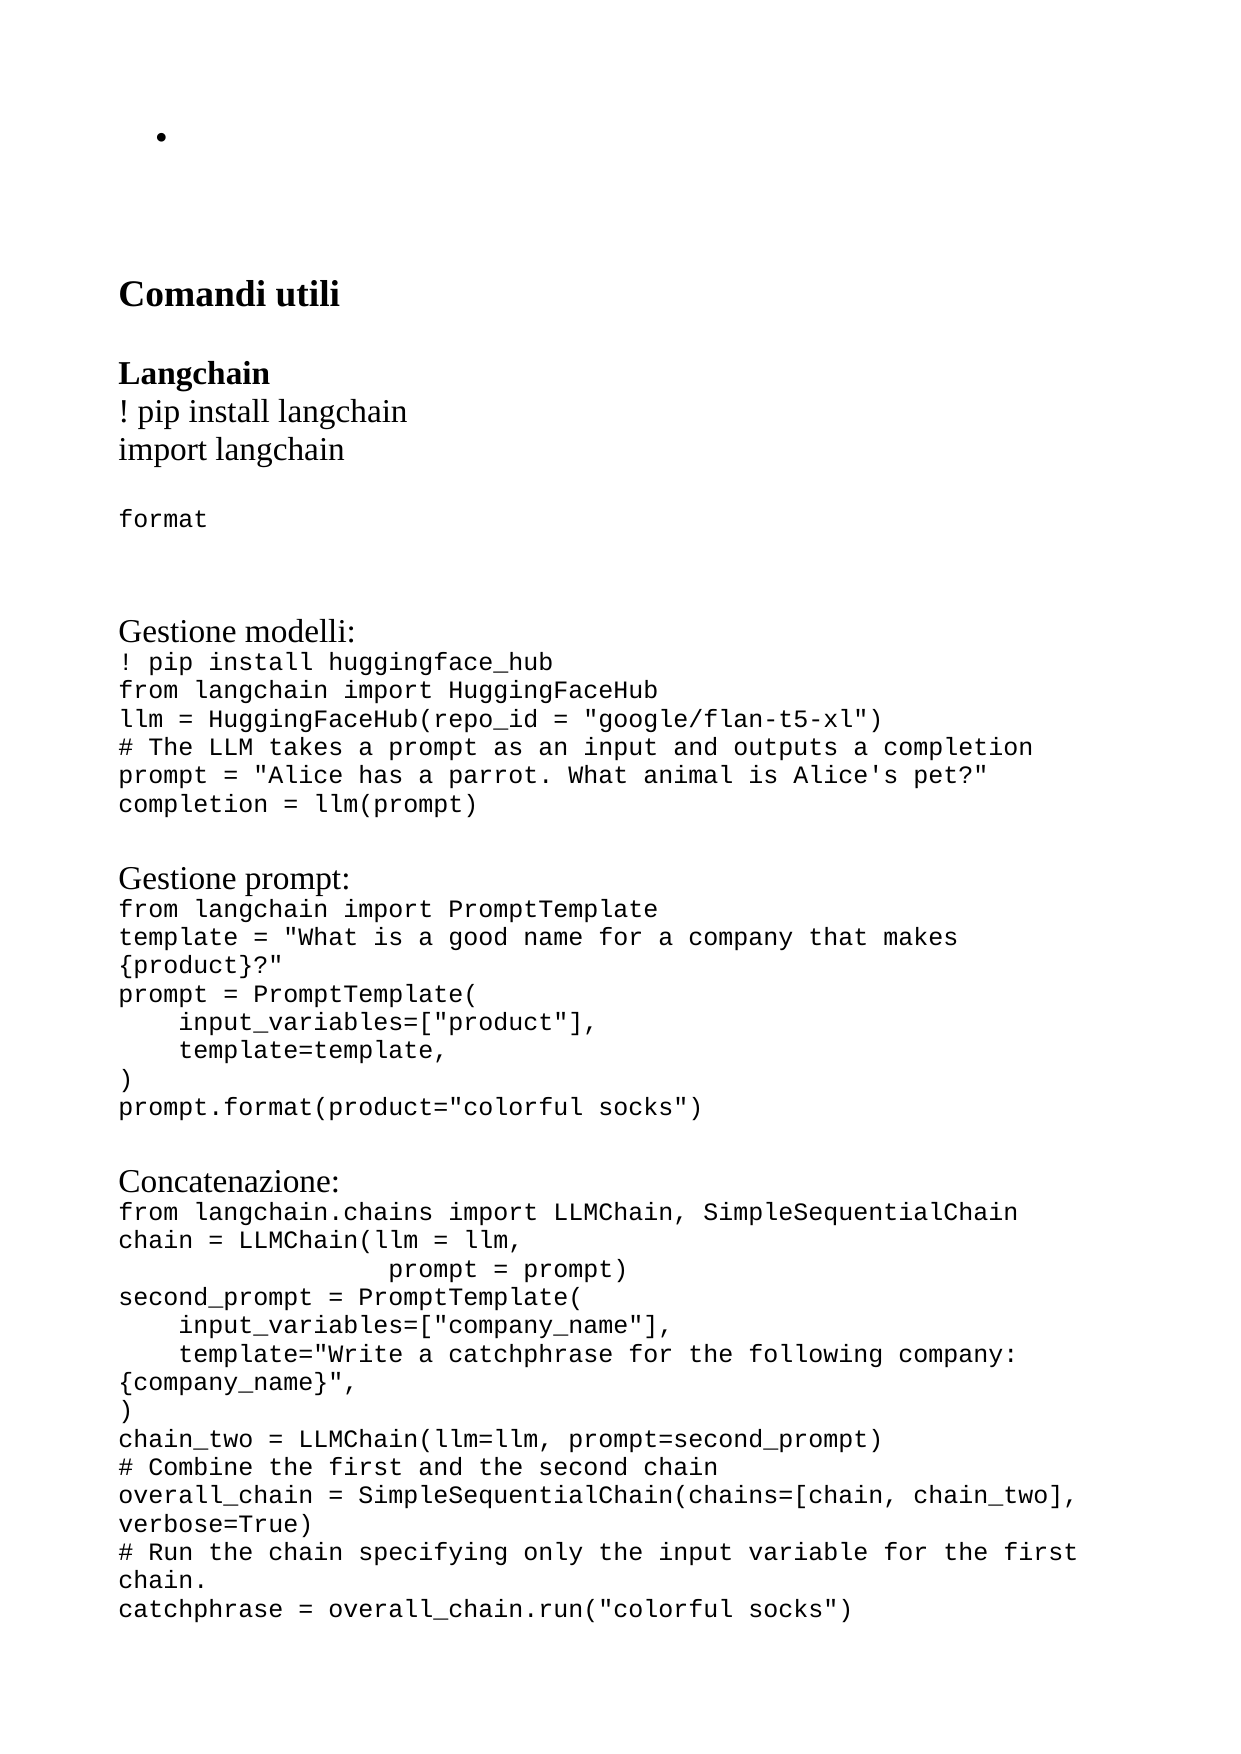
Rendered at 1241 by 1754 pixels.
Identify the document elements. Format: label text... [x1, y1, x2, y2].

text Gestione prompt: [118, 858, 1122, 896]
text chain_two = LLMChain(llm=llm, prompt=second_prompt) [118, 1426, 1122, 1454]
text Concatenazione: [118, 1161, 1122, 1199]
text prompt = prompt) [118, 1256, 1122, 1284]
text Langchain [118, 353, 1122, 391]
text Comandi utili [118, 271, 1122, 314]
text from langchain.chains import LLMChain, SimpleSequentialChain [118, 1199, 1122, 1228]
text ! pip install huggingface_hub [118, 649, 1122, 678]
text # The LLM takes a prompt as an input and outputs a completion [118, 734, 1122, 763]
text from langchain import HuggingFaceHub [118, 678, 1122, 706]
text template="Write a catchphrase for the following company: {company_name}", [118, 1341, 1122, 1398]
text catchphrase = overall_chain.run("colorful socks") [118, 1596, 1122, 1624]
text Gestione modelli: [118, 611, 1122, 649]
text import langchain [118, 429, 1122, 468]
text input_variables=["company_name"], [118, 1313, 1122, 1341]
text completion = llm(prompt) [118, 791, 1122, 819]
text prompt = PromptTemplate( [118, 981, 1122, 1009]
text template=template, [118, 1038, 1122, 1066]
text prompt = "Alice has a parrot. What animal is Alice's pet?" [118, 763, 1122, 791]
text ! pip install langchain [118, 391, 1122, 429]
text from langchain import PromptTemplate [118, 896, 1122, 924]
text template = "What is a good name for a company that makes {product}?" [118, 924, 1122, 981]
text overall_chain = SimpleSequentialChain(chains=[chain, chain_two], verbose=True) [118, 1483, 1122, 1539]
text input_variables=["product"], [118, 1009, 1122, 1038]
text chain = LLMChain(llm = llm, [118, 1228, 1122, 1256]
text # Run the chain specifying only the input variable for the first chain. [118, 1539, 1122, 1596]
text format [118, 506, 1122, 534]
text llm = HuggingFaceHub(repo_id = "google/flan-t5-xl") [118, 706, 1122, 734]
text ) [118, 1398, 1122, 1426]
text ) [118, 1066, 1122, 1094]
text second_prompt = PromptTemplate( [118, 1284, 1122, 1313]
text prompt.format(product="colorful socks") [118, 1094, 1122, 1123]
text # Combine the first and the second chain [118, 1454, 1122, 1483]
